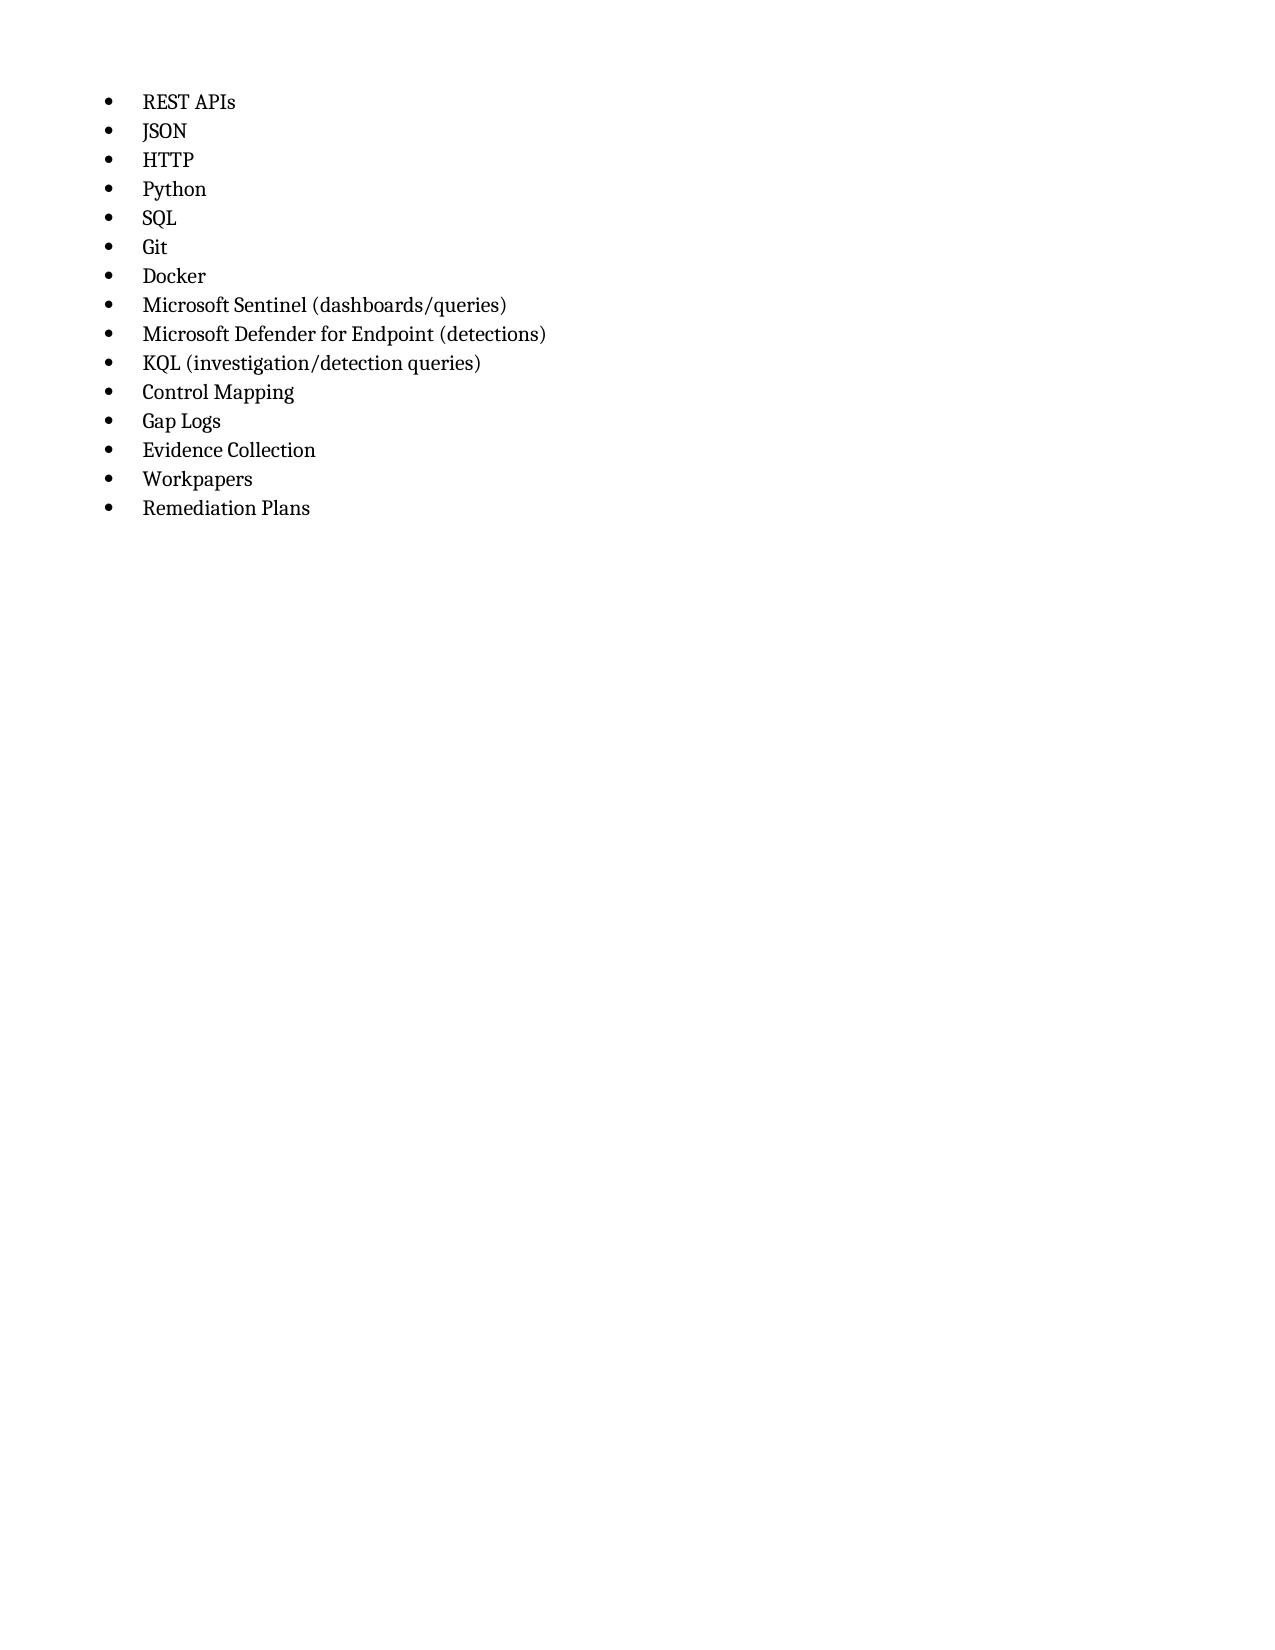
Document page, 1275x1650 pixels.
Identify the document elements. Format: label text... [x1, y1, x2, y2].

list KQL (investigation/detection queries) [105, 351, 1170, 376]
list REST APIs [105, 90, 1170, 115]
list Remediation Plans [105, 495, 1170, 521]
list JSON [105, 119, 1170, 144]
list Git [105, 235, 1170, 260]
list Evidence Collection [105, 437, 1170, 463]
list Microsoft Sentinel (dashboards/queries) [105, 293, 1170, 318]
list SQL [105, 206, 1170, 231]
list Docker [105, 264, 1170, 289]
list Python [105, 177, 1170, 202]
list HTTP [105, 148, 1170, 173]
list Workpapers [105, 466, 1170, 492]
list Gap Logs [105, 408, 1170, 434]
list Microsoft Defender for Endpoint (detections) [105, 322, 1170, 347]
list Control Mapping [105, 379, 1170, 405]
